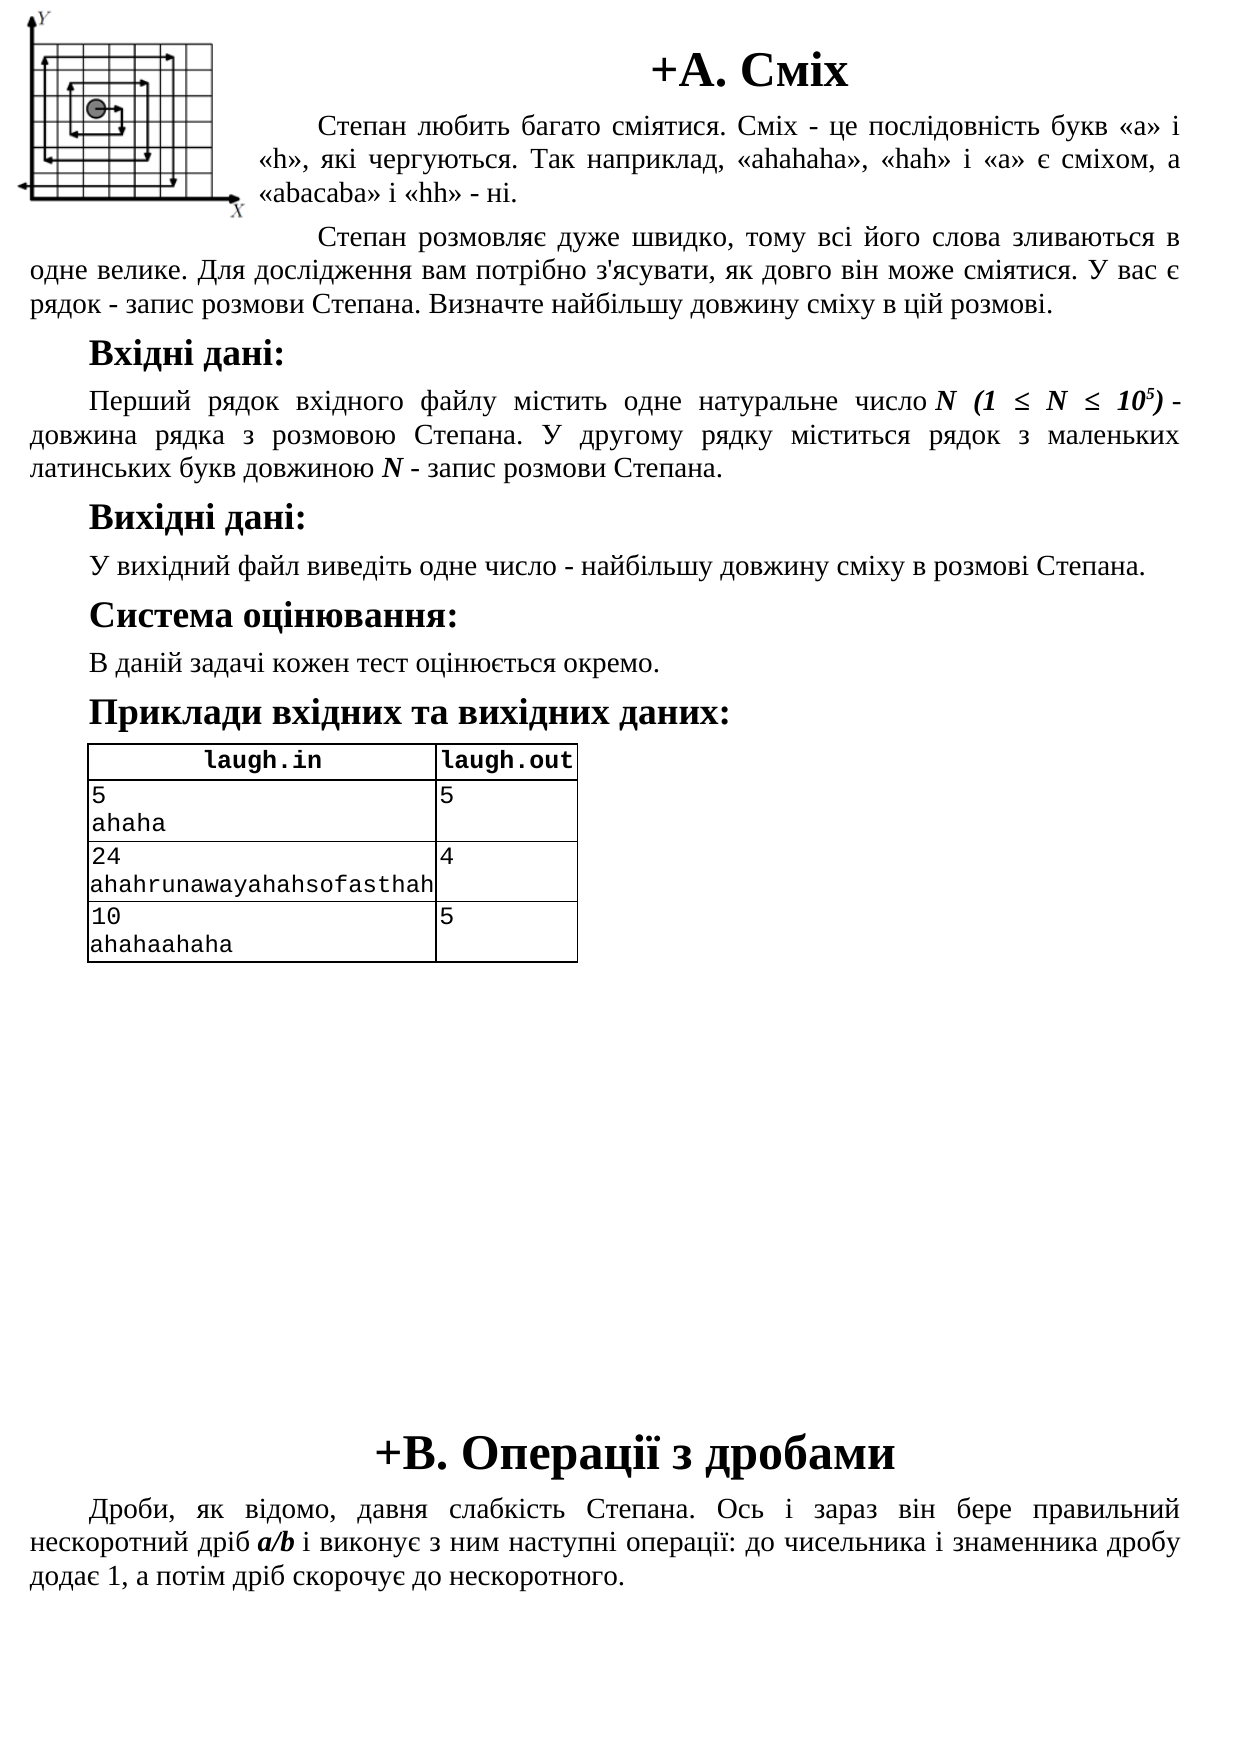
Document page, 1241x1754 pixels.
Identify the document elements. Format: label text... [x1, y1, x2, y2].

table_cell 5 ahaha [89, 781, 435, 841]
table_cell 10 ahahaahaha [89, 902, 435, 961]
table_cell 24 ahahrunawayahahsofasthah [89, 842, 435, 901]
text Перший рядок вхідного файлу містить одне натуральне число N (1 ≤ N ≤ 105) - довжина рядка з розмовою Степана. У другому рядку міститься рядок з маленьких латинських букв довжиною N - запис розмови Степана. [29, 383, 1181, 484]
table_header laugh.out [437, 745, 577, 779]
text Вхідні дані: [29, 330, 1181, 373]
subtitle +А. Сміх [259, 40, 1181, 97]
text Степан любить багато сміятися. Сміх - це послідовність букв «a» і «h», які чергуються. Так наприклад, «ahahaha», «hah» і «a» є сміхом, а «abacaba» і «hh» - ні. [259, 108, 1181, 208]
table_cell 5 [437, 902, 577, 961]
table_cell 4 [437, 842, 577, 901]
text У вихідний файл виведіть одне число - найбільшу довжину сміху в розмові Степана. [29, 548, 1181, 582]
text Вихідні дані: [29, 494, 1181, 538]
table_header laugh.in [89, 745, 435, 779]
text Степан розмовляє дуже швидко, тому всі його слова зливаються в одне велике. Для дослідження вам потрібно з'ясувати, як довго він може сміятися. У вас є рядок - запис розмови Степана. Визначте найбільшу довжину сміху в цій розмові. [29, 219, 1181, 319]
table_cell 5 [437, 781, 577, 841]
text Приклади вхідних та вихідних даних: [29, 689, 1181, 733]
picture [0, 0, 259, 228]
text Дроби, як відомо, давня слабкість Степана. Ось і зараз він бере правильний нескоротний дріб a/b і виконує з ним наступні операції: до чисельника і знаменника дробу додає 1, а потім дріб скорочує до нескоротного. [29, 1491, 1181, 1592]
subtitle +В. Операції з дробами [29, 1423, 1181, 1481]
text В даній задачі кожен тест оцінюється окремо. [29, 646, 1181, 679]
text Система оцінювання: [29, 592, 1181, 635]
